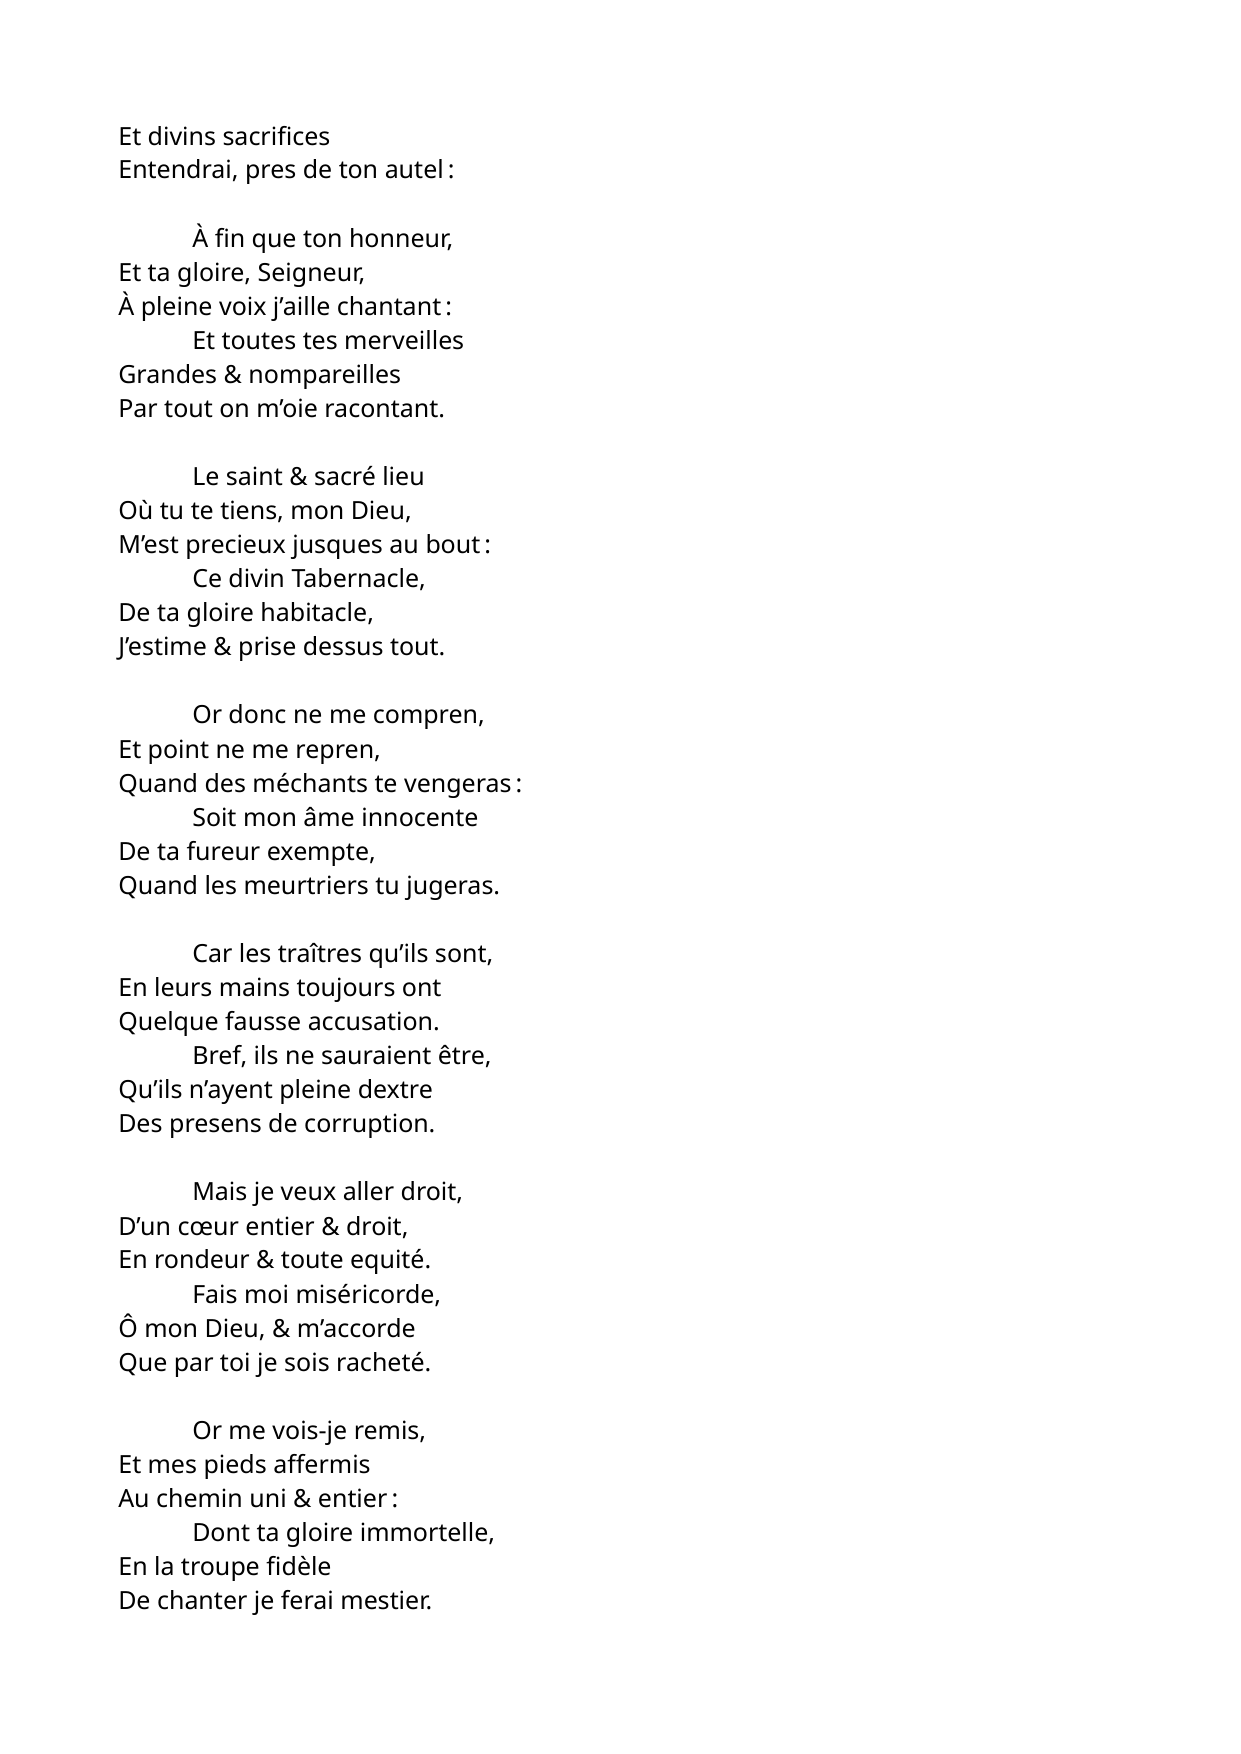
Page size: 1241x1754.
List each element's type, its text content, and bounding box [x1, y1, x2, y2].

text Quelque fausse accusation. [118, 1004, 1122, 1038]
text D’un cœur entier & droit, [118, 1208, 1122, 1242]
text Entendrai, pres de ton autel : [118, 152, 1122, 186]
text Que par toi je sois racheté. [118, 1344, 1122, 1378]
text De chanter je ferai mestier. [118, 1583, 1122, 1617]
text Au chemin uni & entier : [118, 1481, 1122, 1515]
text En rondeur & toute equité. [118, 1242, 1122, 1276]
text De ta gloire habitacle, [118, 595, 1122, 629]
text Et divins sacrifices [118, 118, 1122, 152]
text Et ta gloire, Seigneur, [118, 254, 1122, 288]
text Or donc ne me compren, [118, 697, 1122, 731]
text Et point ne me repren, [118, 731, 1122, 765]
text Par tout on m’oie racontant. [118, 391, 1122, 425]
text En la troupe fidèle [118, 1549, 1122, 1583]
text M’est precieux jusques au bout : [118, 527, 1122, 561]
text Or me vois-je remis, [118, 1412, 1122, 1447]
text Et toutes tes merveilles [118, 322, 1122, 357]
text Quand les meurtriers tu jugeras. [118, 867, 1122, 902]
text À pleine voix j’aille chantant : [118, 288, 1122, 322]
text Bref, ils ne sauraient être, [118, 1038, 1122, 1072]
text Soit mon âme innocente [118, 799, 1122, 833]
text Grandes & nompareilles [118, 357, 1122, 391]
text Des presens de corruption. [118, 1106, 1122, 1140]
text Ô mon Dieu, & m’accorde [118, 1310, 1122, 1344]
text Car les traîtres qu’ils sont, [118, 936, 1122, 970]
text En leurs mains toujours ont [118, 970, 1122, 1004]
text Fais moi miséricorde, [118, 1276, 1122, 1310]
text Et mes pieds affermis [118, 1447, 1122, 1481]
text Ce divin Tabernacle, [118, 561, 1122, 595]
text Qu’ils n’ayent pleine dextre [118, 1072, 1122, 1106]
text À fin que ton honneur, [118, 220, 1122, 254]
text Quand des méchants te vengeras : [118, 765, 1122, 799]
text Dont ta gloire immortelle, [118, 1515, 1122, 1549]
text Où tu te tiens, mon Dieu, [118, 493, 1122, 527]
text De ta fureur exempte, [118, 833, 1122, 867]
text Mais je veux aller droit, [118, 1174, 1122, 1208]
text J’estime & prise dessus tout. [118, 629, 1122, 663]
text Le saint & sacré lieu [118, 459, 1122, 493]
